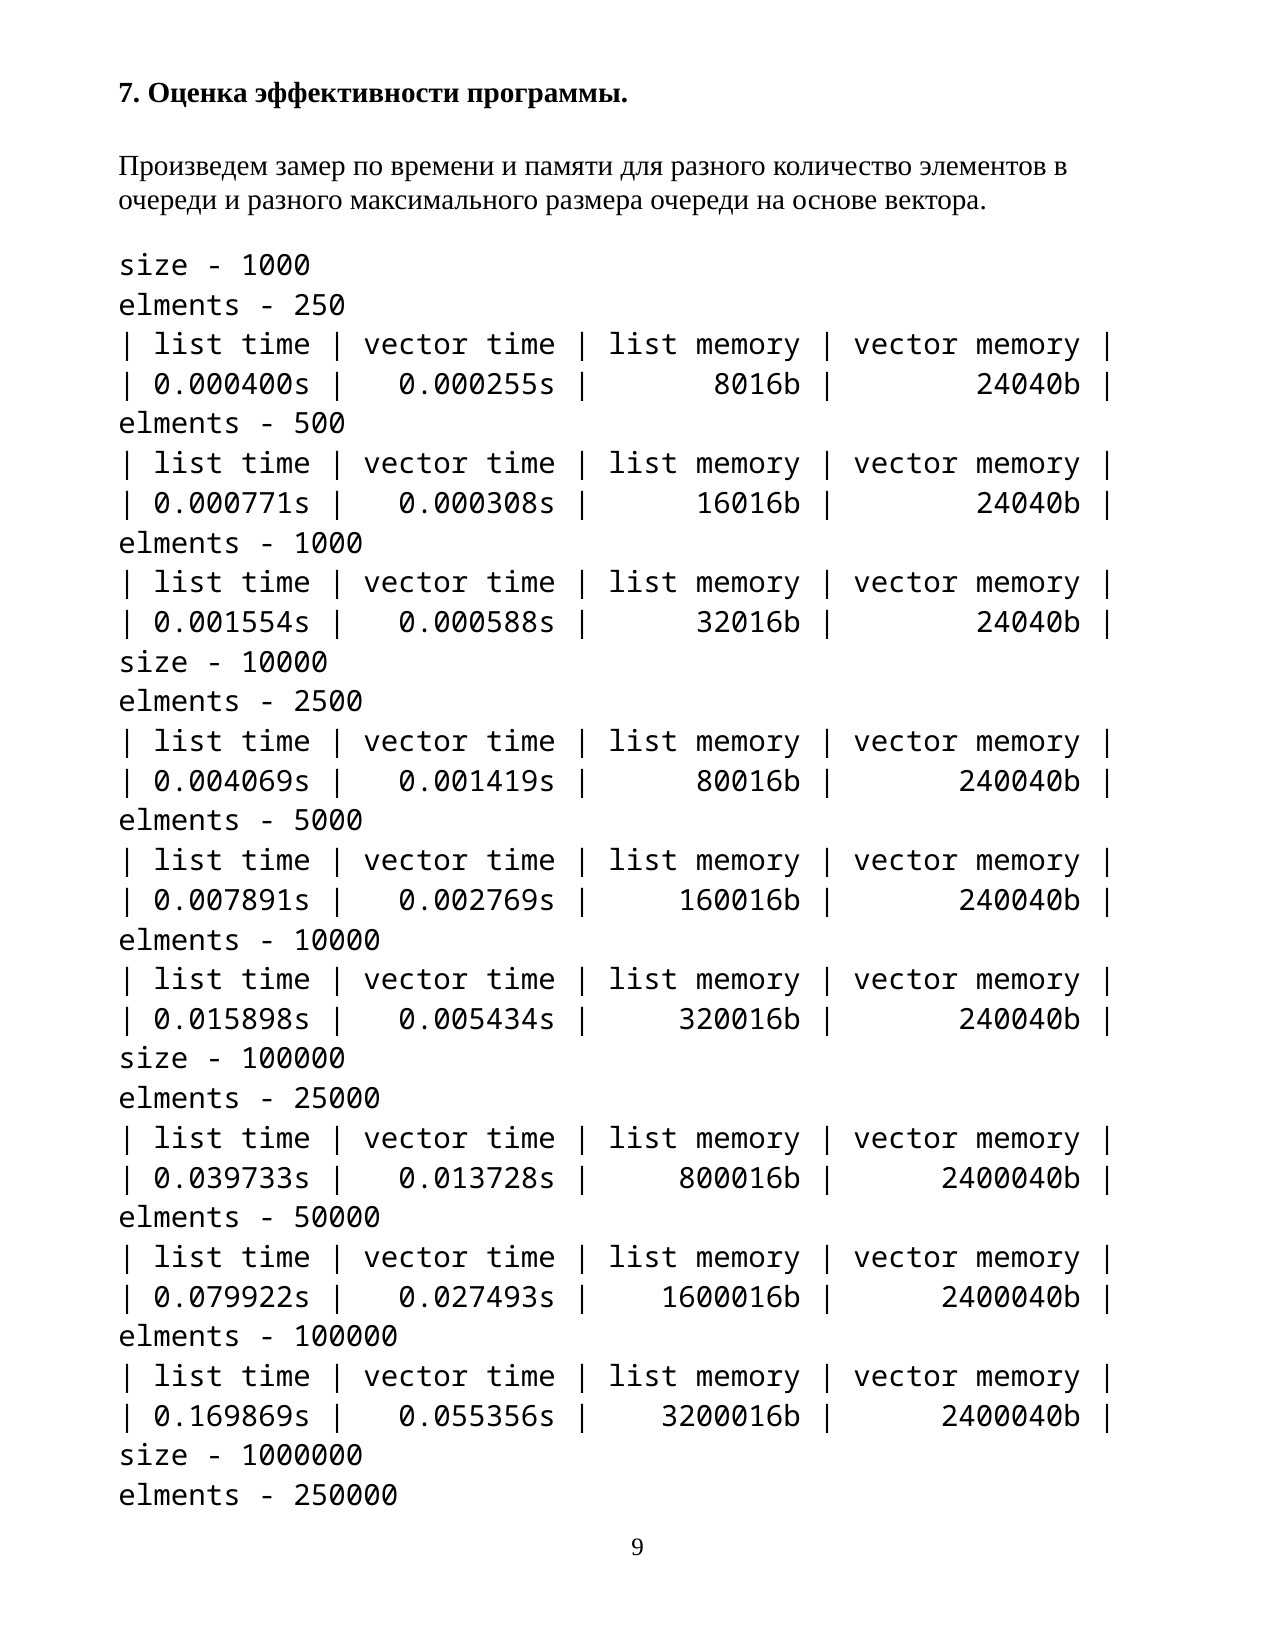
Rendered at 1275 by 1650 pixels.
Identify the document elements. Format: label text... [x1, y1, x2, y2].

text 7. Оценка эффективности программы. [118, 75, 1157, 108]
text Произведем замер по времени и памяти для разного количество элементов в очереди и разного максимального размера очереди на основе вектора. [118, 148, 1157, 215]
text size - 1000 elments - 250 | list time | vector time | list memory | vector memory | | 0.000400s | 0.000255s | 8016b | 24040b | elments - 500 | list time | vector time | list memory | vector memory | | 0.000771s | 0.000308s | 16016b | 24040b | elments - 1000 | list time | vector time | list memory | vector memory | | 0.001554s | 0.000588s | 32016b | 24040b | size - 10000 elments - 2500 | list time | vector time | list memory | vector memory | | 0.004069s | 0.001419s | 80016b | 240040b | elments - 5000 | list time | vector time | list memory | vector memory | | 0.007891s | 0.002769s | 160016b | 240040b | elments - 10000 | list time | vector time | list memory | vector memory | | 0.015898s | 0.005434s | 320016b | 240040b | size - 100000 elments - 25000 | list time | vector time | list memory | vector memory | | 0.039733s | 0.013728s | 800016b | 2400040b | elments - 50000 | list time | vector time | list memory | vector memory | | 0.079922s | 0.027493s | 1600016b | 2400040b | elments - 100000 | list time | vector time | list memory | vector memory | | 0.169869s | 0.055356s | 3200016b | 2400040b | size - 1000000 elments - 250000 [118, 244, 1157, 1514]
